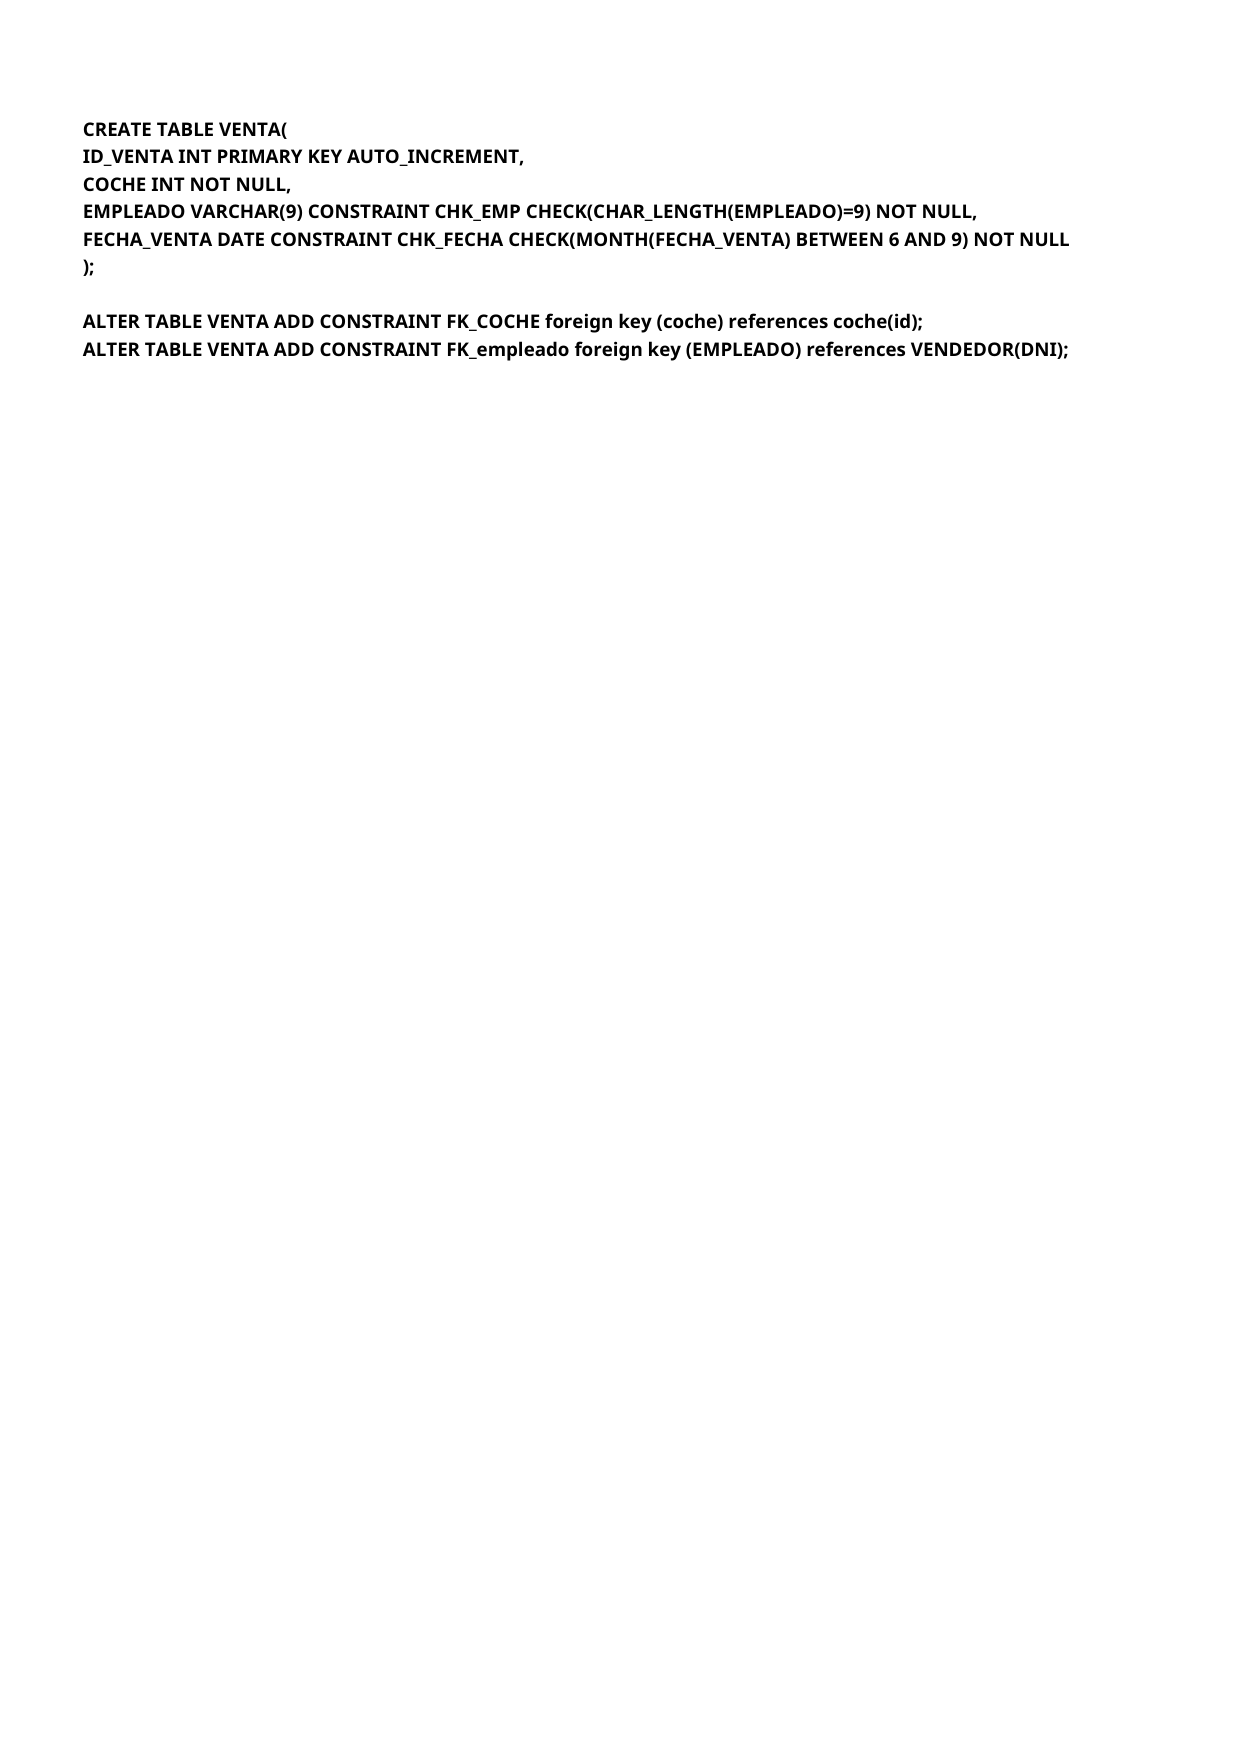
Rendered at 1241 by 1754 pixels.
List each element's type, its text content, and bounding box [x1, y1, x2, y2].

text CREATE TABLE VENTA( ID_VENTA INT PRIMARY KEY AUTO_INCREMENT, COCHE INT NOT NULL, EMPLEADO VARCHAR(9) CONSTRAINT CHK_EMP CHECK(CHAR_LENGTH(EMPLEADO)=9) NOT NULL, FECHA_VENTA DATE CONSTRAINT CHK_FECHA CHECK(MONTH(FECHA_VENTA) BETWEEN 6 AND 9) NOT NULL ); ALTER TABLE VENTA ADD CONSTRAINT FK_COCHE foreign key (coche) references coche(id); ALTER TABLE VENTA ADD CONSTRAINT FK_empleado foreign key (EMPLEADO) references VENDEDOR(DNI); [83, 89, 1157, 362]
